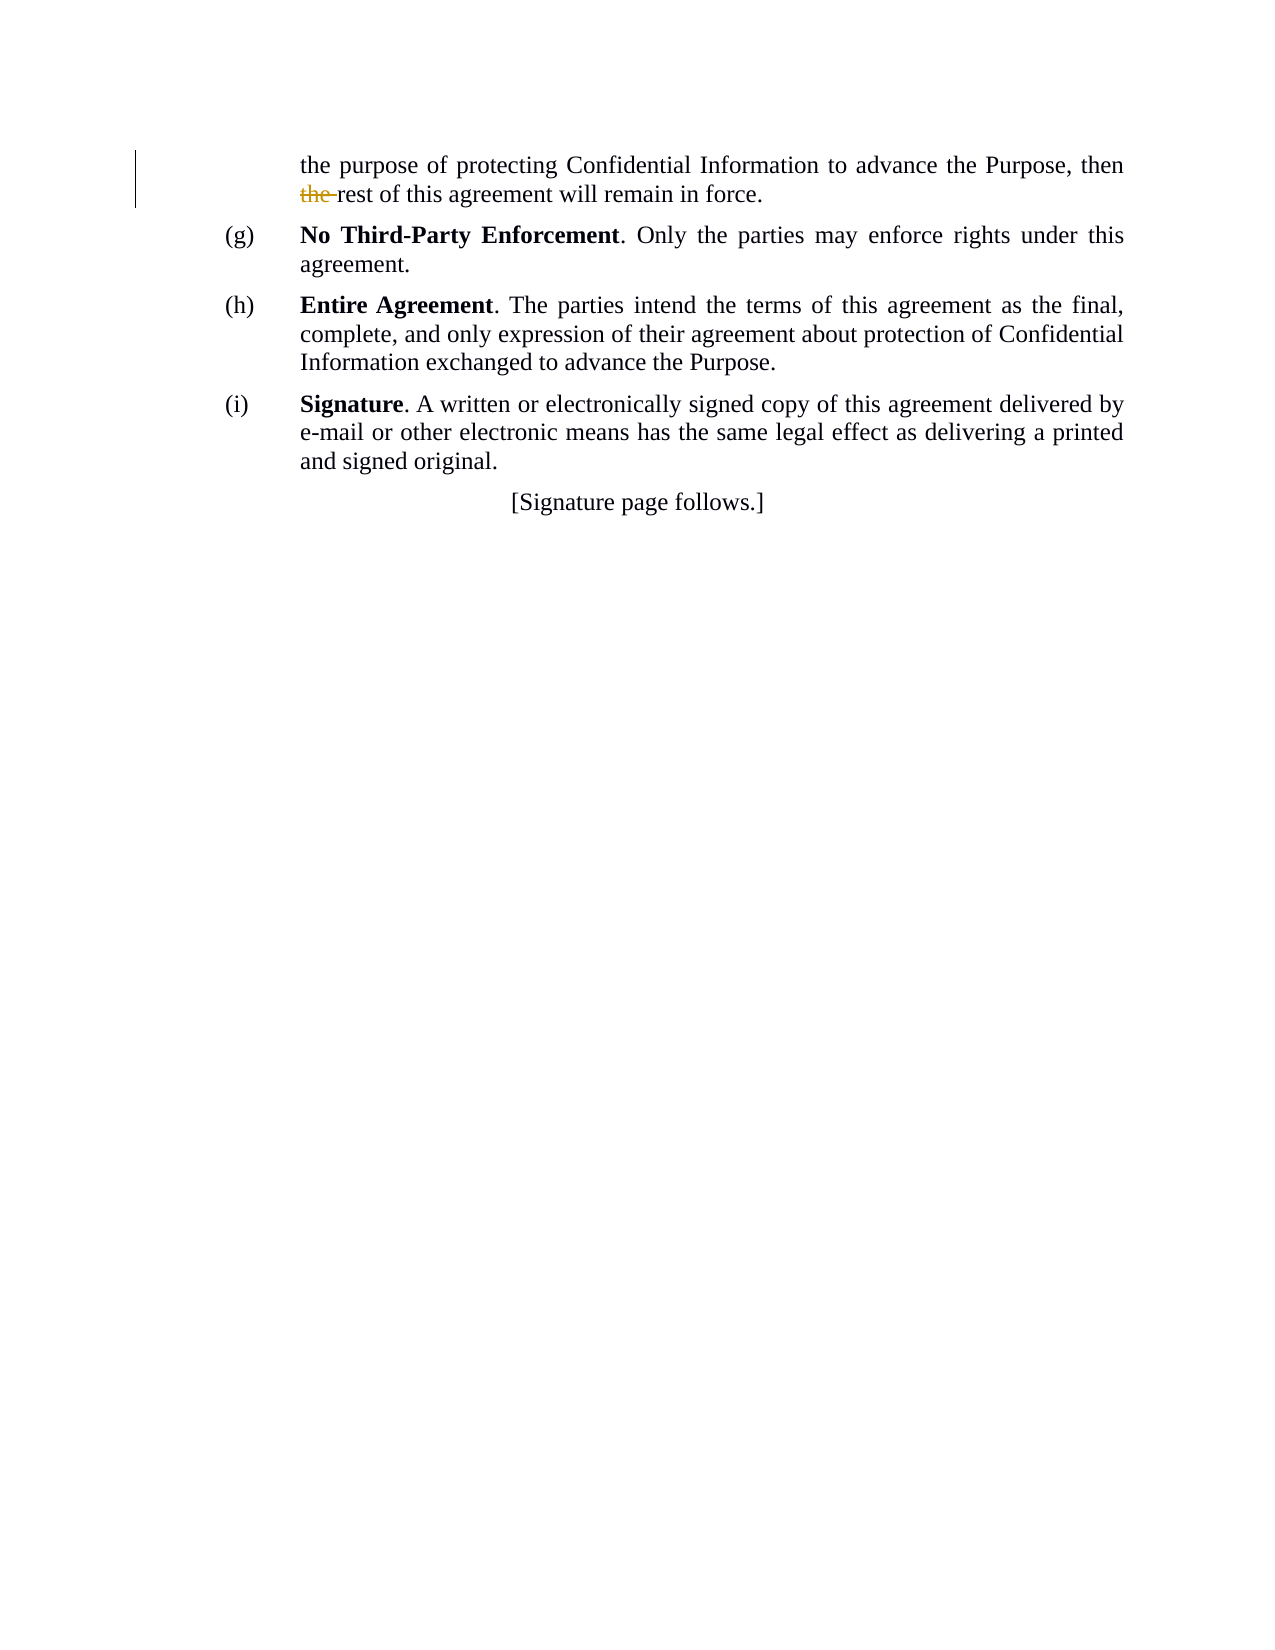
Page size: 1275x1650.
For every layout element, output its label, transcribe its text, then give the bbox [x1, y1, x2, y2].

text [Signature page follows.] [150, 487, 1125, 516]
text (h) Entire Agreement. The parties intend the terms of this agreement as the final, complete, and only expression of their agreement about protection of Confidential Information exchanged to advance the Purpose. [225, 290, 1125, 376]
text (i) Signature. A written or electronically signed copy of this agreement delivered by e-mail or other electronic means has the same legal effect as delivering a printed and signed original. [225, 389, 1125, 475]
text (g) No Third-Party Enforcement. Only the parties may enforce rights under this agreement. [225, 220, 1125, 277]
text the purpose of protecting Confidential Information to advance the Purpose, then rest of this agreement will remain in force. [225, 150, 1125, 207]
